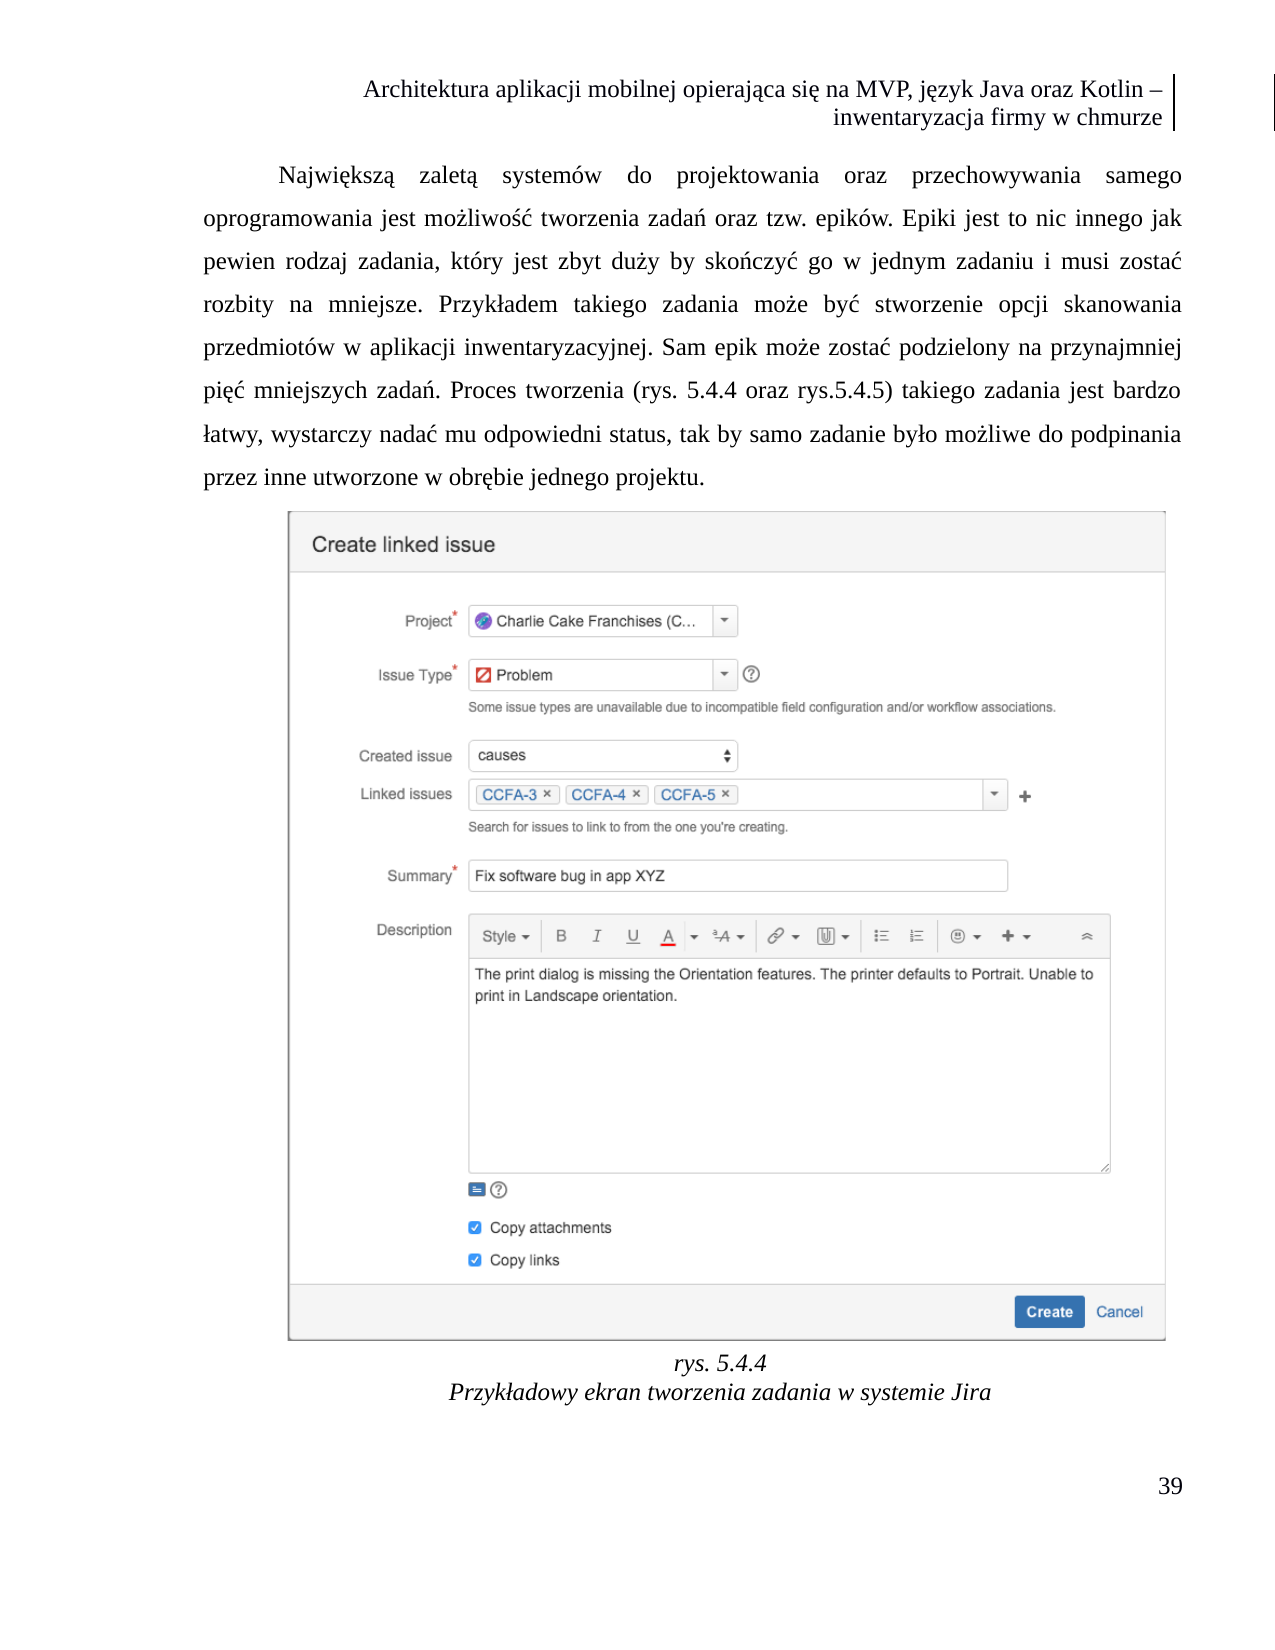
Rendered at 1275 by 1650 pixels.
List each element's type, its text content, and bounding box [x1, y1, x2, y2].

text Największą zaletą systemów do projektowania oraz przechowywania samego oprogramowania jest możliwość tworzenia zadań oraz tzw. epików. Epiki jest to nic innego jak pewien rodzaj zadania, który jest zbyt duży by skończyć go w jednym zadaniu i musi zostać rozbity na mniejsze. Przykładem takiego zadania może być stworzenie opcji skanowania przedmiotów w aplikacji inwentaryzacyjnej. Sam epik może zostać podzielony na przynajmniej pięć mniejszych zadań. Proces tworzenia (rys. 5.4.4 oraz rys.5.4.5) takiego zadania jest bardzo łatwy, wystarczy nadać mu odpowiedni status, tak by samo zadanie było możliwe do podpinania przez inne utworzone w obrębie jednego projektu. [203, 160, 1183, 491]
picture [287, 511, 1166, 1341]
